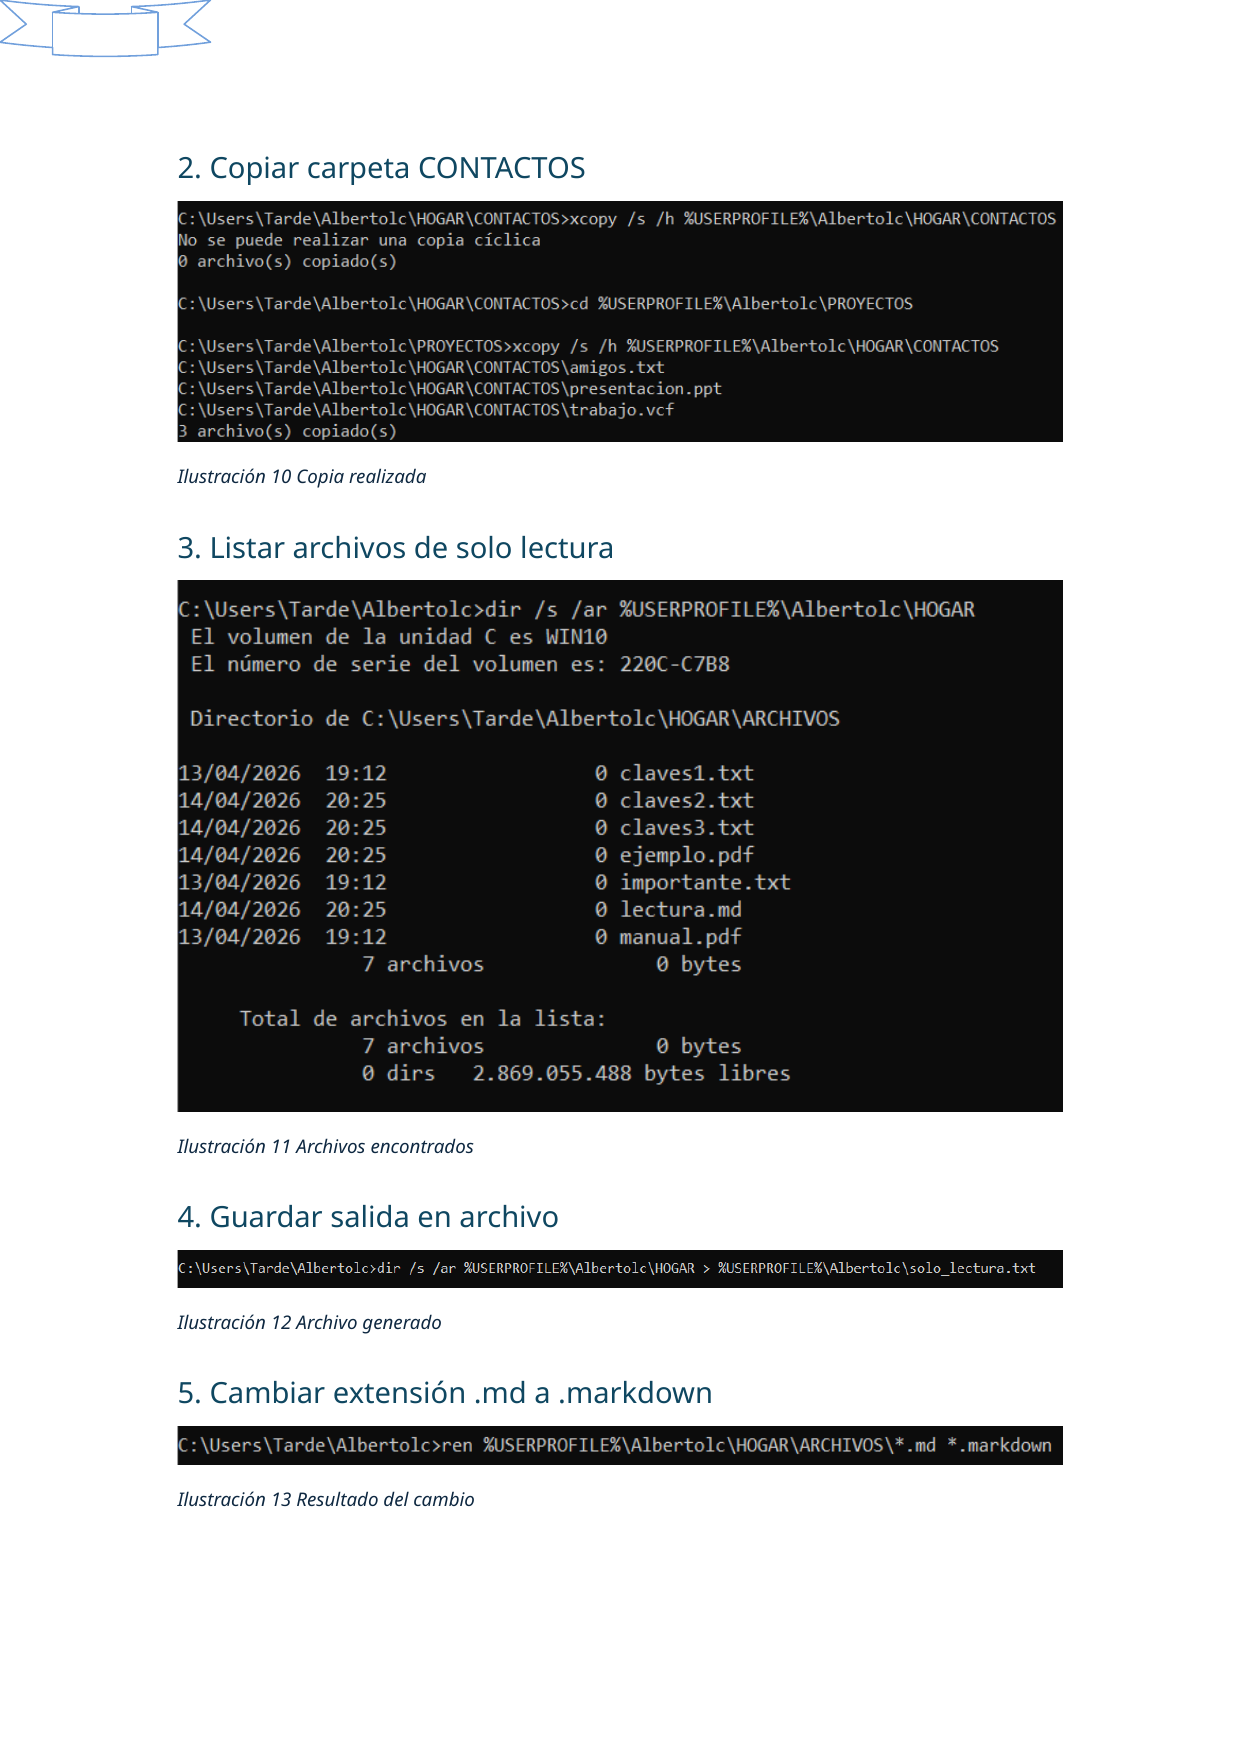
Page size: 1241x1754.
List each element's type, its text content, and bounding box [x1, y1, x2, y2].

text Ilustración 11 Archivos encontrados [177, 1133, 1063, 1159]
subtitle 4. Guardar salida en archivo [177, 1196, 1063, 1236]
text Ilustración 12 Archivo generado [177, 1309, 1063, 1334]
subtitle 3. Listar archivos de solo lectura [177, 527, 1063, 567]
subtitle 2. Copiar carpeta CONTACTOS [177, 148, 1063, 187]
subtitle 5. Cambiar extensión .md a .markdown [177, 1372, 1063, 1412]
text Ilustración 13 Resultado del cambio [177, 1486, 1063, 1512]
text Ilustración 10 Copia realizada [177, 464, 1063, 489]
